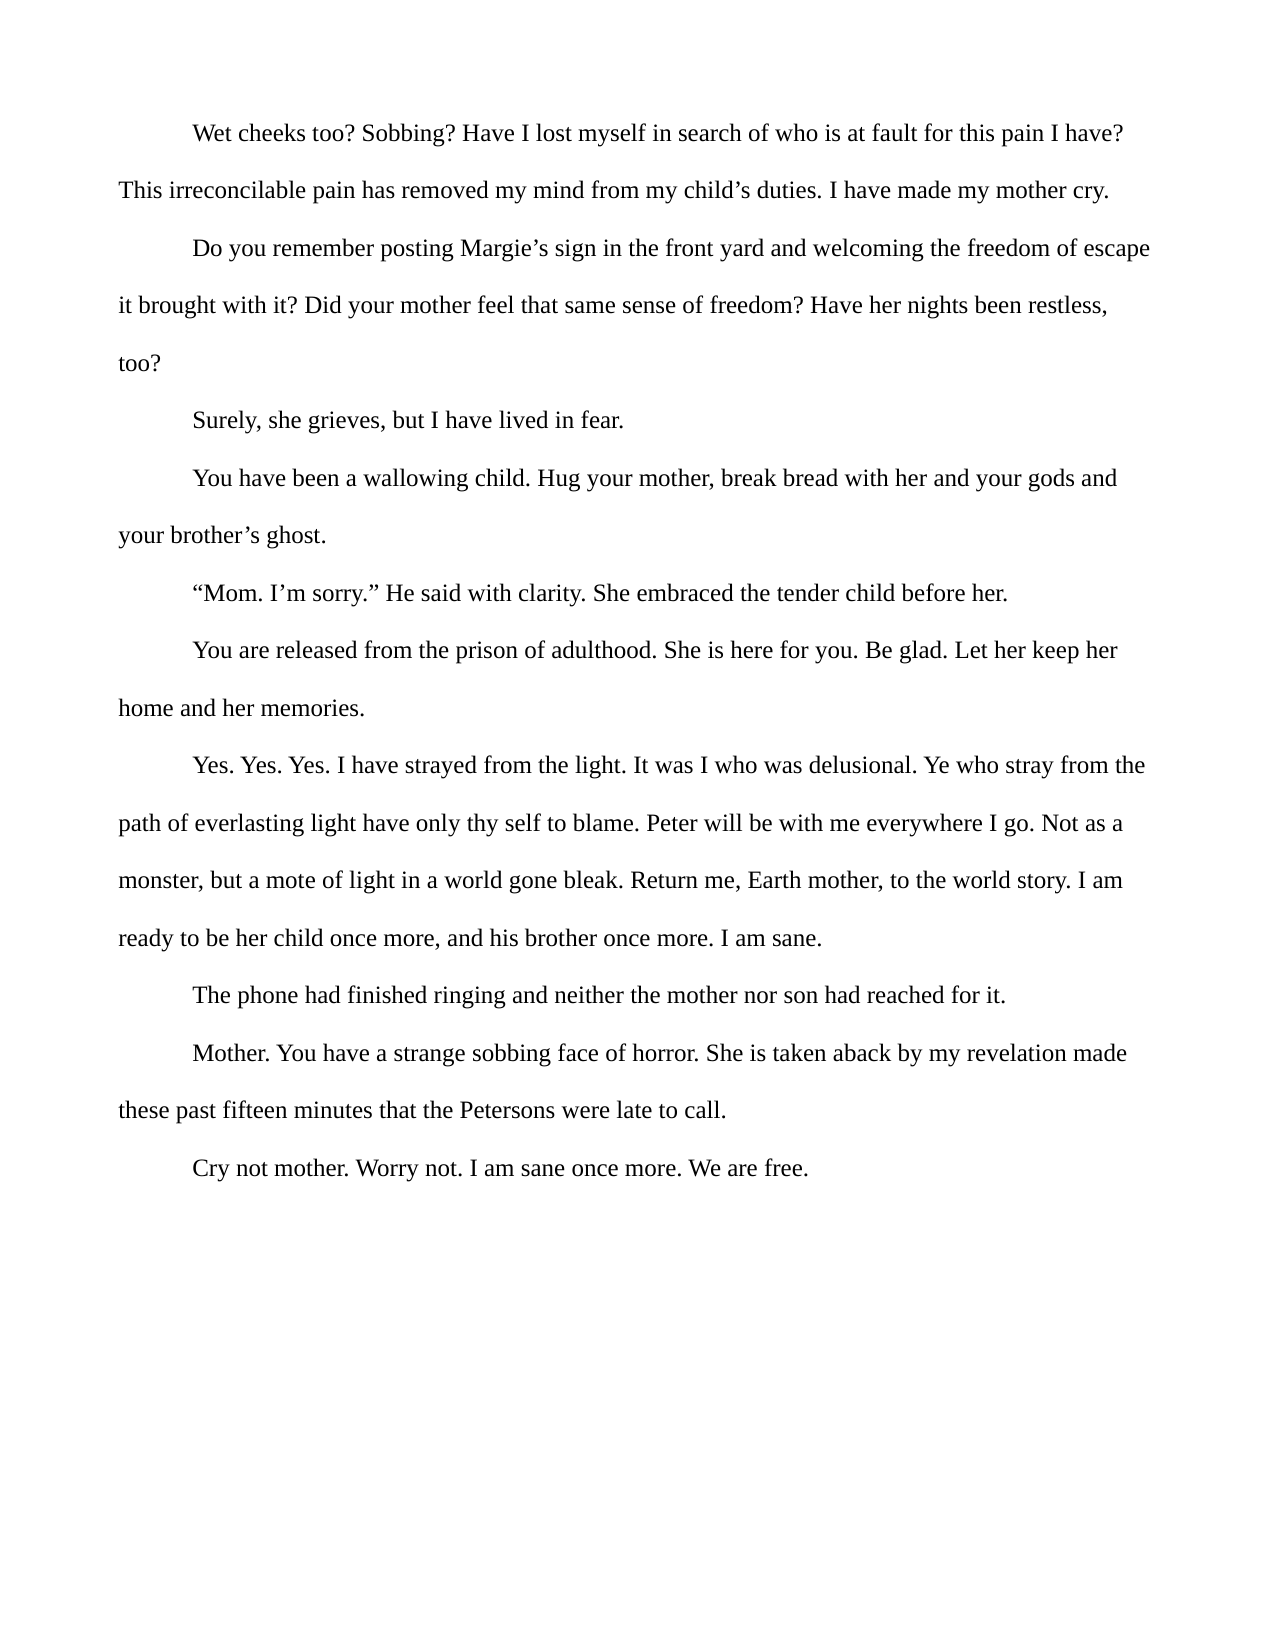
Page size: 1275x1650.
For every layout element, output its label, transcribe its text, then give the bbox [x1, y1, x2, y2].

text Mother. You have a strange sobbing face of horror. She is taken aback by my revelation made these past fifteen minutes that the Petersons were late to call. [118, 1038, 1157, 1124]
text Cry not mother. Worry not. I am sane once more. We are free. [118, 1153, 1157, 1182]
text “Mom. I’m sorry.” He said with clarity. She embraced the tender child before her. [118, 578, 1157, 607]
text You are released from the prison of adulthood. She is here for you. Be glad. Let her keep her home and her memories. [118, 636, 1157, 722]
text Yes. Yes. Yes. I have strayed from the light. It was I who was delusional. Ye who stray from the path of everlasting light have only thy self to blame. Peter will be with me everywhere I go. Not as a monster, but a mote of light in a world gone bleak. Return me, Earth mother, to the world story. I am ready to be her child once more, and his brother once more. I am sane. [118, 751, 1157, 952]
text Wet cheeks too? Sobbing? Have I lost myself in search of who is at fault for this pain I have? This irreconcilable pain has removed my mind from my child’s duties. I have made my mother cry. [118, 118, 1157, 204]
text The phone had finished ringing and neither the mother nor son had reached for it. [118, 981, 1157, 1009]
text You have been a wallowing child. Hug your mother, break bread with her and your gods and your brother’s ghost. [118, 463, 1157, 549]
text Surely, she grieves, but I have lived in fear. [118, 406, 1157, 434]
text Do you remember posting Margie’s sign in the front yard and welcoming the freedom of escape it brought with it? Did your mother feel that same sense of freedom? Have her nights been restless, too? [118, 233, 1157, 377]
